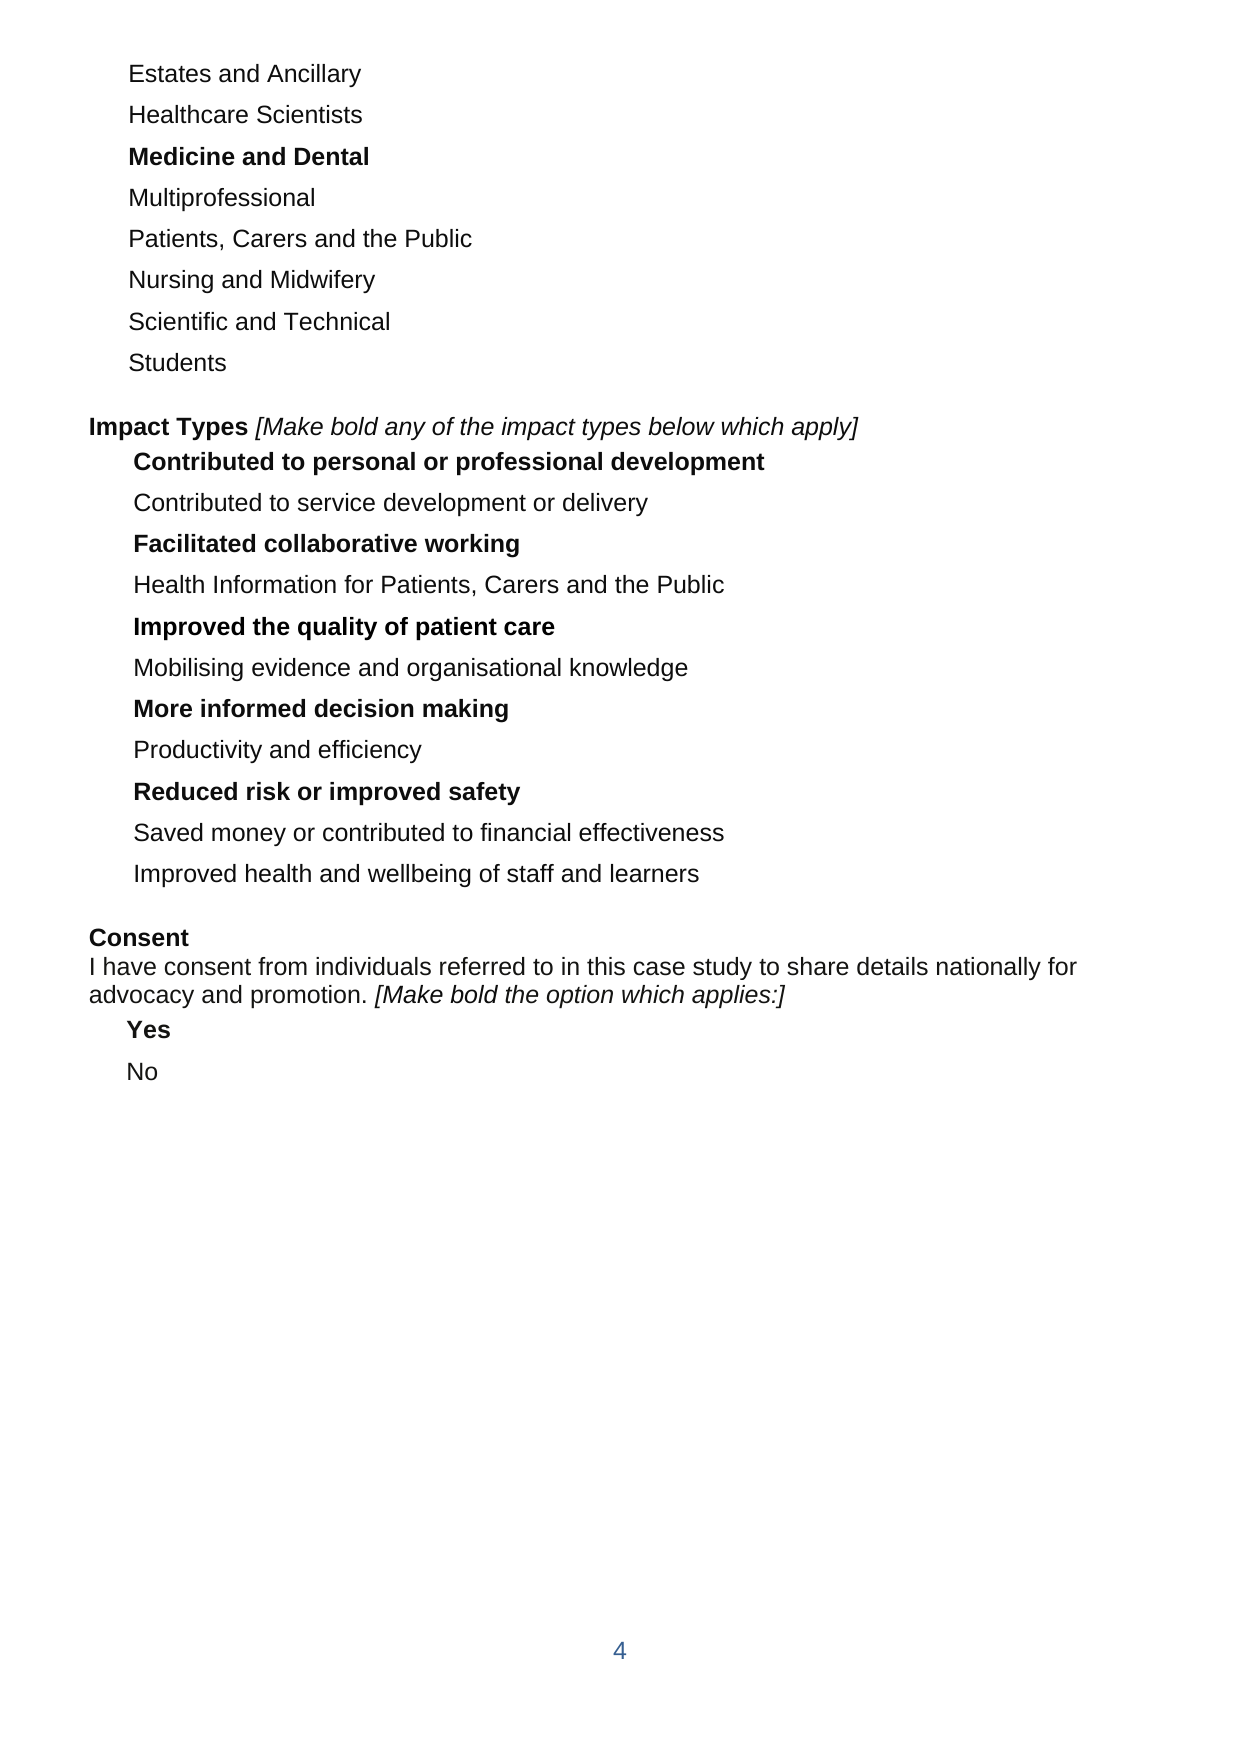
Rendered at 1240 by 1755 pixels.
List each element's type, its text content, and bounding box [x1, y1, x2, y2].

text Scientific and Technical [128, 307, 1151, 335]
text No [126, 1057, 1151, 1085]
text Nursing and Midwifery [128, 265, 1151, 294]
text Patients, Carers and the Public [128, 224, 1151, 253]
text Consent [89, 923, 1151, 952]
text Students [128, 348, 1151, 377]
text Health Information for Patients, Carers and the Public [133, 570, 1151, 599]
text Contributed to service development or delivery [133, 488, 1151, 517]
text Productivity and efficiency [133, 735, 1151, 764]
text Reduced risk or improved safety [133, 777, 1151, 805]
text Yes [126, 1015, 1151, 1044]
text Impact Types [Make bold any of the impact types below which apply] [89, 412, 1151, 440]
text Healthcare Scientists [128, 100, 1151, 129]
text Mobilising evidence and organisational knowledge [133, 653, 1151, 682]
text More informed decision making [133, 694, 1151, 723]
text Estates and Ancillary [128, 59, 1151, 88]
text Contributed to personal or professional development [133, 447, 1151, 475]
text Improved health and wellbeing of staff and learners [133, 859, 1151, 888]
text Facilitated collaborative working [133, 529, 1151, 558]
text Saved money or contributed to financial effectiveness [133, 818, 1151, 847]
text I have consent from individuals referred to in this case study to share details nationally for advocacy and promotion. [Make bold the option which applies:] [89, 952, 1151, 1009]
text Improved the quality of patient care [133, 612, 1151, 640]
text Medicine and Dental [128, 142, 1151, 170]
text Multiprofessional [128, 183, 1151, 212]
